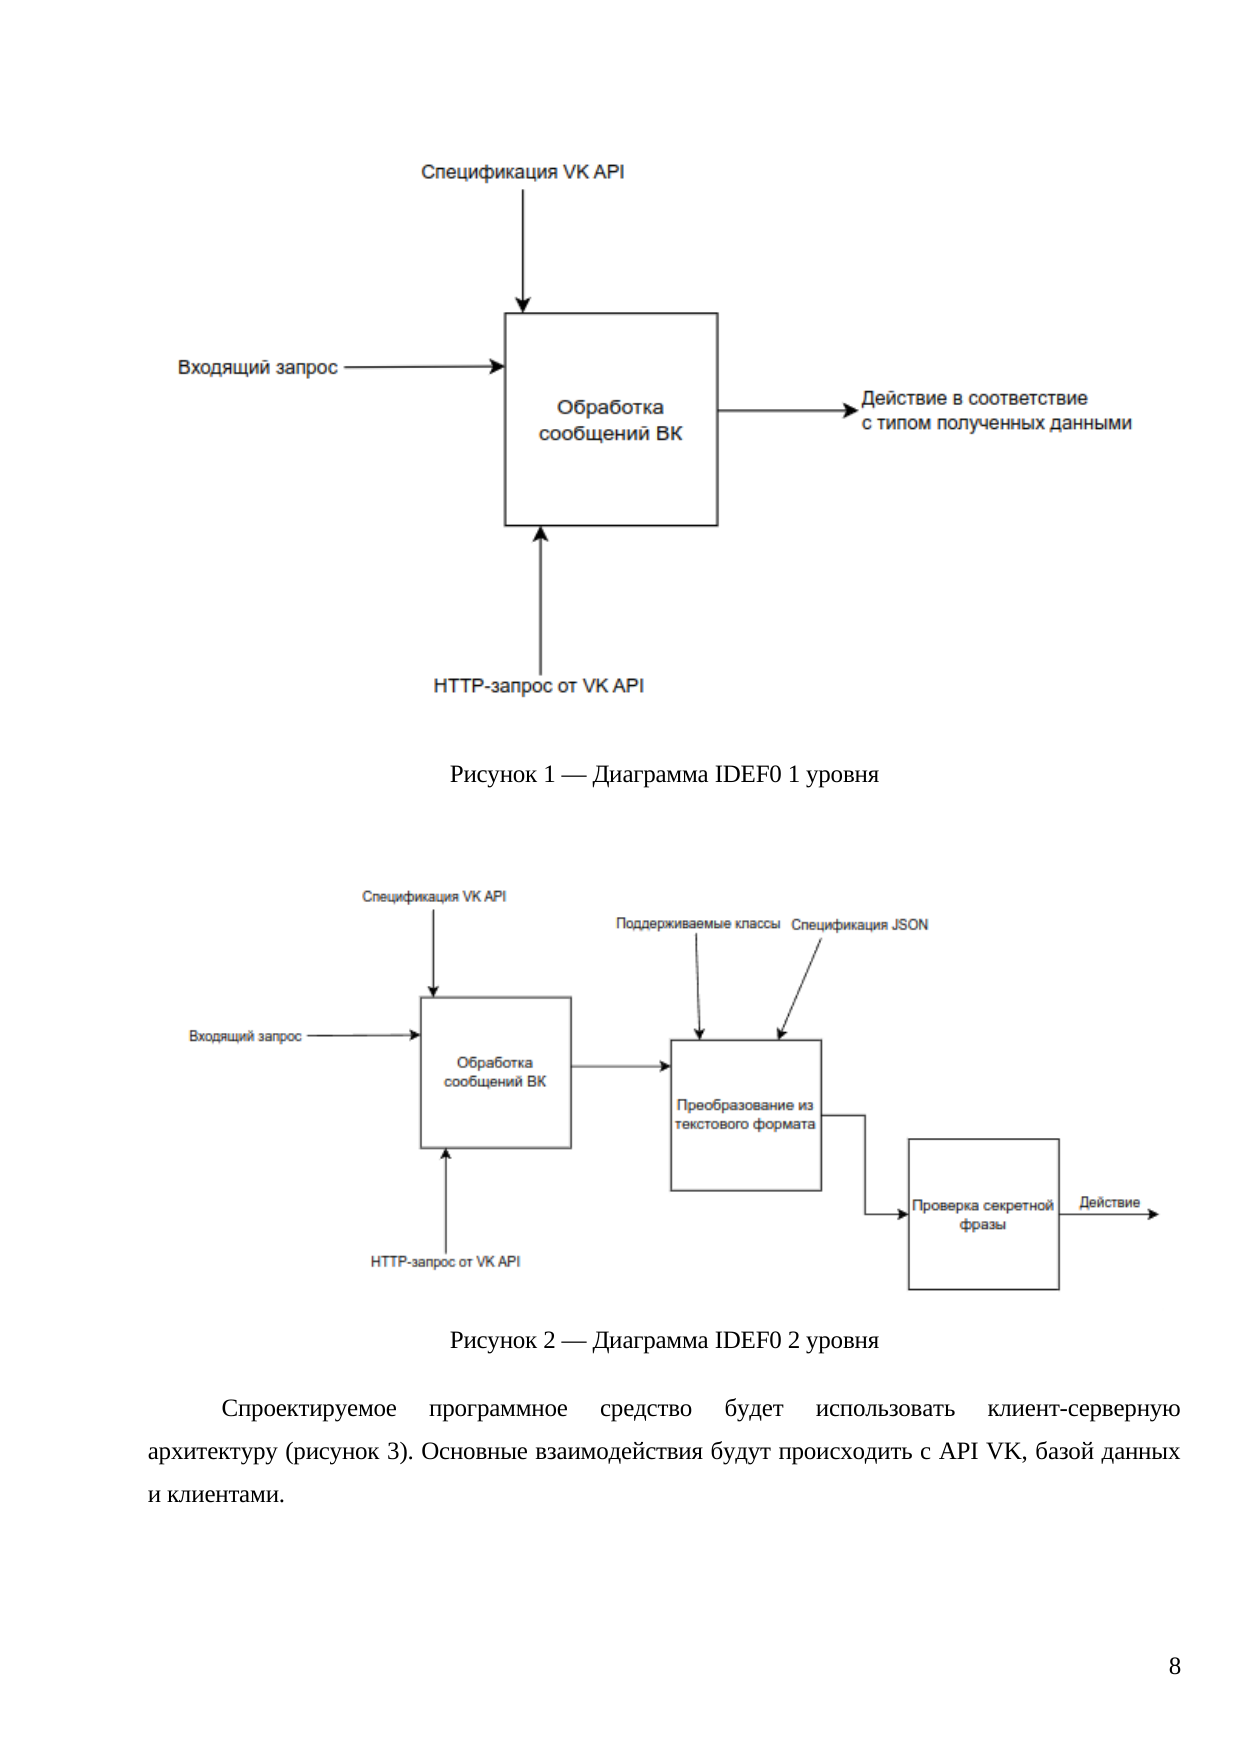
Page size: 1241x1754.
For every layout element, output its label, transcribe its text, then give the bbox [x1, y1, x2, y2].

picture [147, 88, 1182, 745]
text Спроектируемое программное средство будет использовать клиент-серверную архитектуру (рисунок 3). Основные взаимодействия будут происходить с API VK, базой данных и клиентами. [148, 1393, 1181, 1508]
text Рисунок 2 — Диаграмма IDEF0 2 уровня [148, 870, 1181, 1353]
text Рисунок 1 — Диаграмма IDEF0 1 уровня [148, 745, 1181, 787]
picture [164, 869, 1165, 1311]
